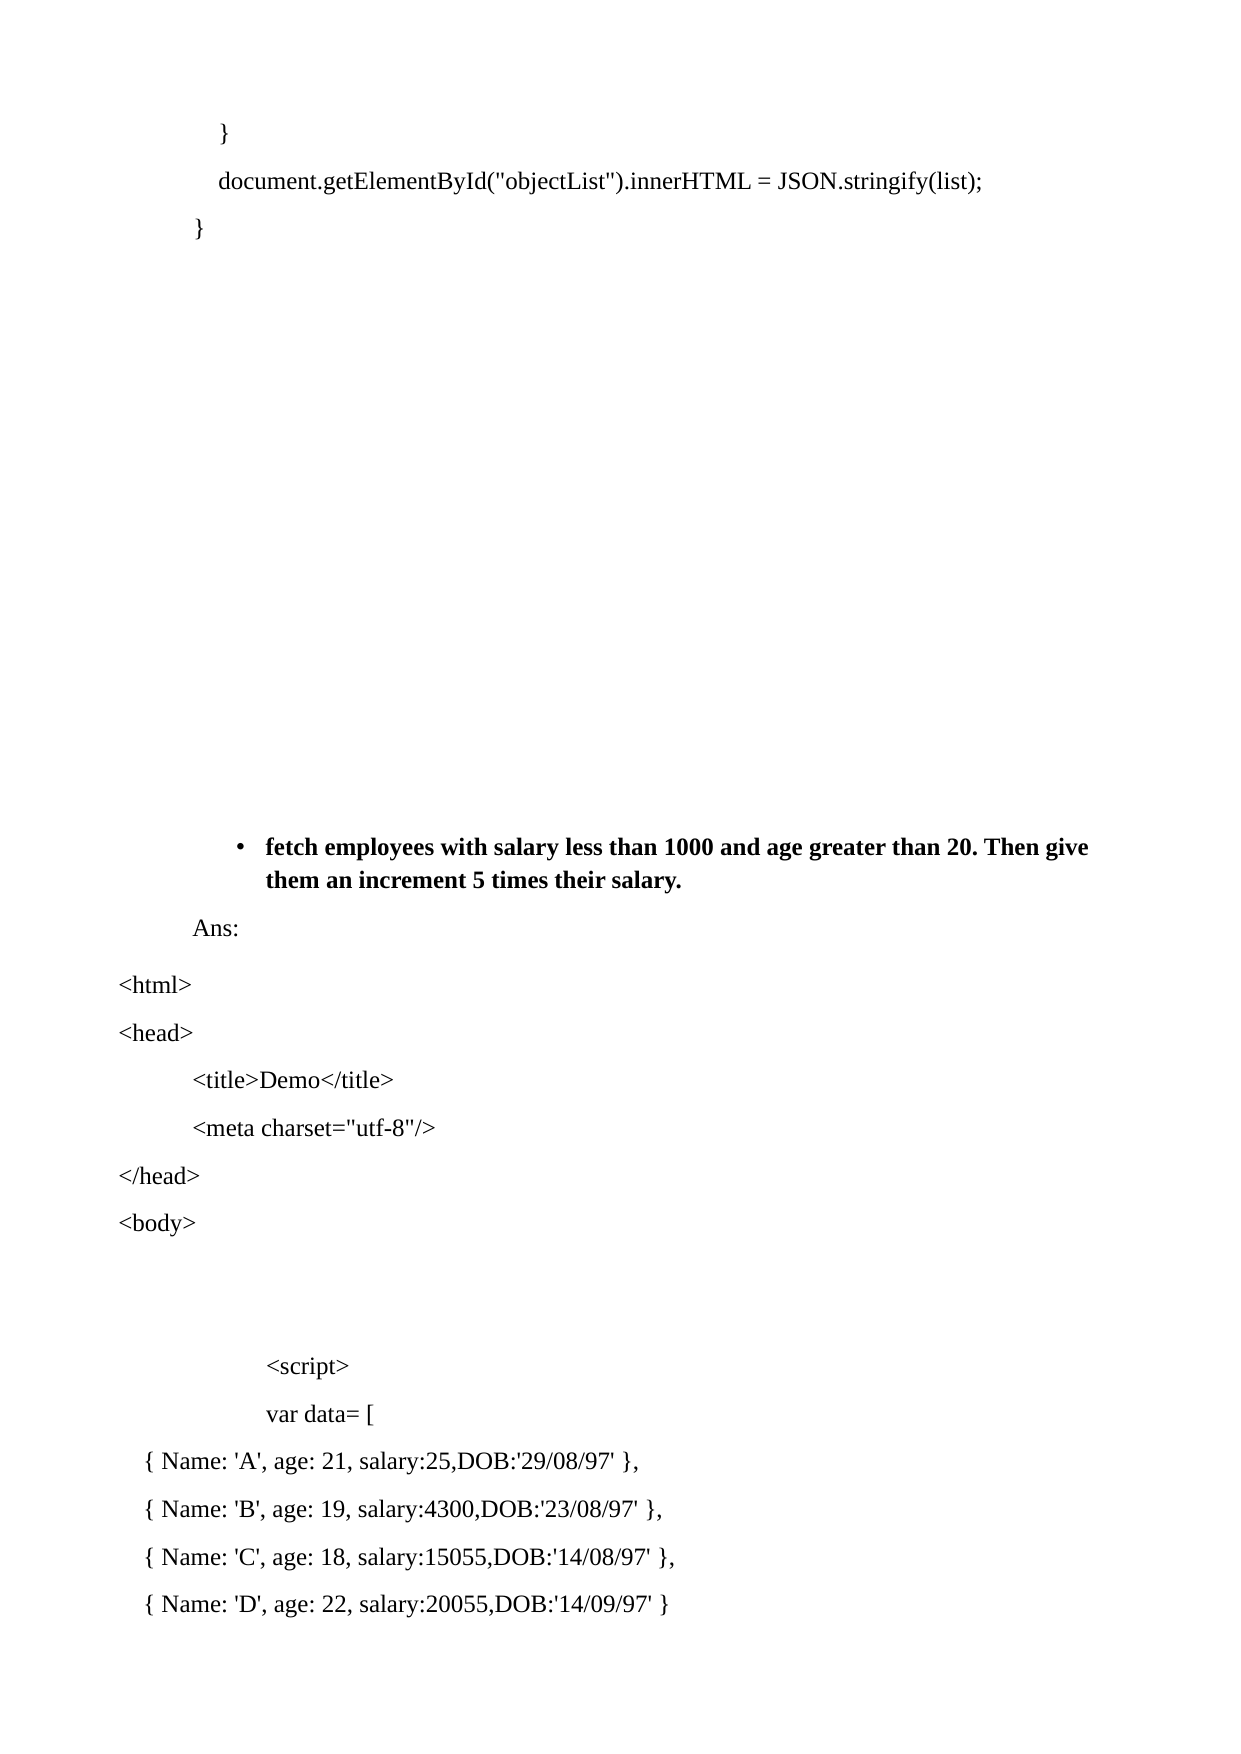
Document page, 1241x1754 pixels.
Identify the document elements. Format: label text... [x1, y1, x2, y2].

text { Name: 'D', age: 22, salary:20055,DOB:'14/09/97' } [118, 1589, 1122, 1618]
list fetch employees with salary less than 1000 and age greater than 20. Then give them an increment 5 times their salary. [236, 832, 1122, 894]
text <head> [118, 1018, 1122, 1047]
text var data= [ [118, 1399, 1122, 1427]
text } [118, 118, 1122, 147]
text <script> [118, 1351, 1122, 1380]
text </head> [118, 1161, 1122, 1189]
text <meta charset="utf-8"/> [118, 1113, 1122, 1142]
text { Name: 'C', age: 18, salary:15055,DOB:'14/08/97' }, [118, 1542, 1122, 1570]
text Ans: [118, 913, 1122, 942]
text document.getElementById("objectList").innerHTML = JSON.stringify(list); [118, 166, 1122, 194]
text } [118, 213, 1122, 242]
text <html> [118, 970, 1122, 999]
text { Name: 'B', age: 19, salary:4300,DOB:'23/08/97' }, [118, 1494, 1122, 1523]
text <body> [118, 1208, 1122, 1237]
text { Name: 'A', age: 21, salary:25,DOB:'29/08/97' }, [118, 1446, 1122, 1475]
text <title>Demo</title> [118, 1066, 1122, 1094]
